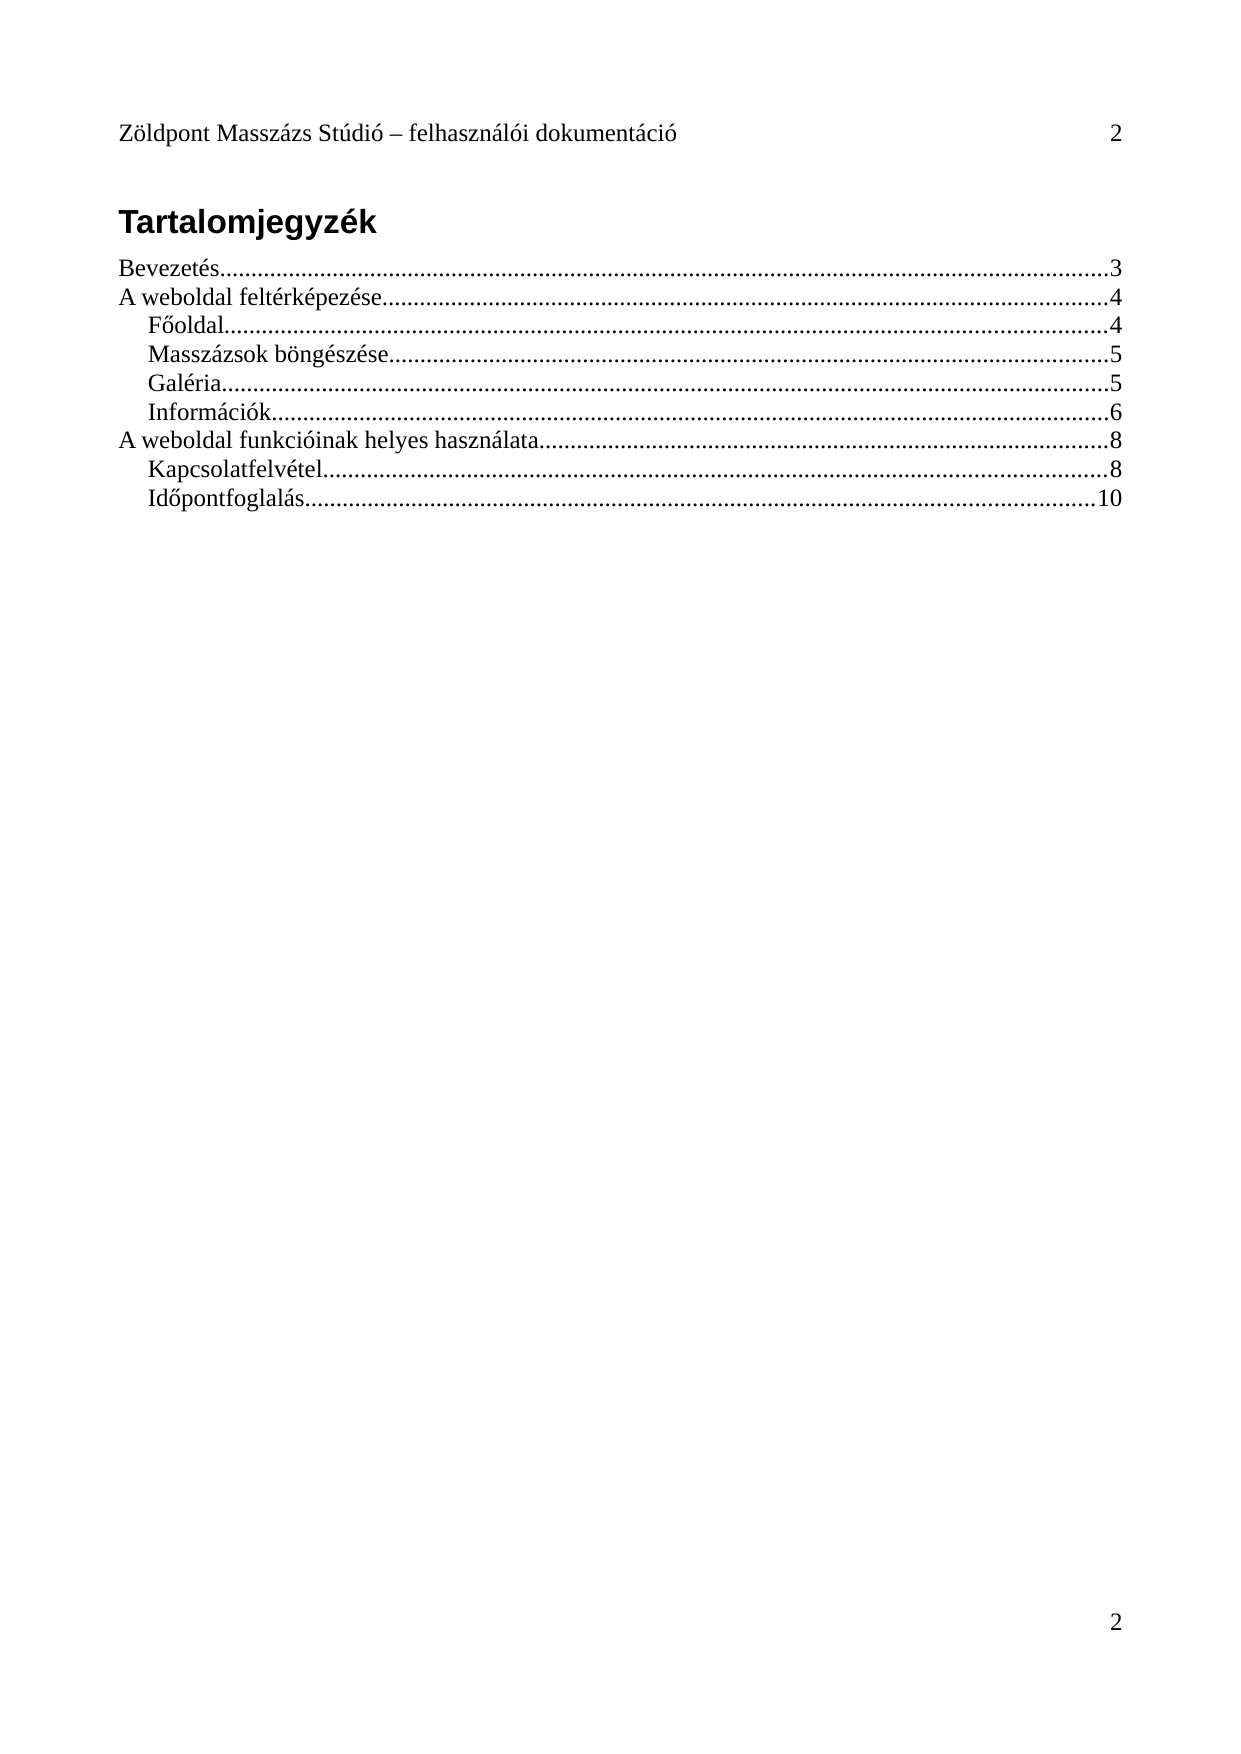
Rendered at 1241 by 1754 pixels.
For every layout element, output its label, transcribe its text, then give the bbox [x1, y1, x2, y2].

text Galéria 5 [148, 368, 1122, 397]
text Bevezetés 3 [118, 253, 1122, 282]
text A weboldal feltérképezése 4 [118, 282, 1122, 310]
text Kapcsolatfelvétel 8 [148, 454, 1122, 483]
text Főoldal 4 [148, 310, 1122, 339]
subtitle Tartalomjegyzék [118, 202, 1122, 240]
text Információk 6 [148, 397, 1122, 425]
text Időpontfoglalás 10 [148, 483, 1122, 512]
text Masszázsok böngészése 5 [148, 339, 1122, 368]
text A weboldal funkcióinak helyes használata 8 [118, 425, 1122, 454]
